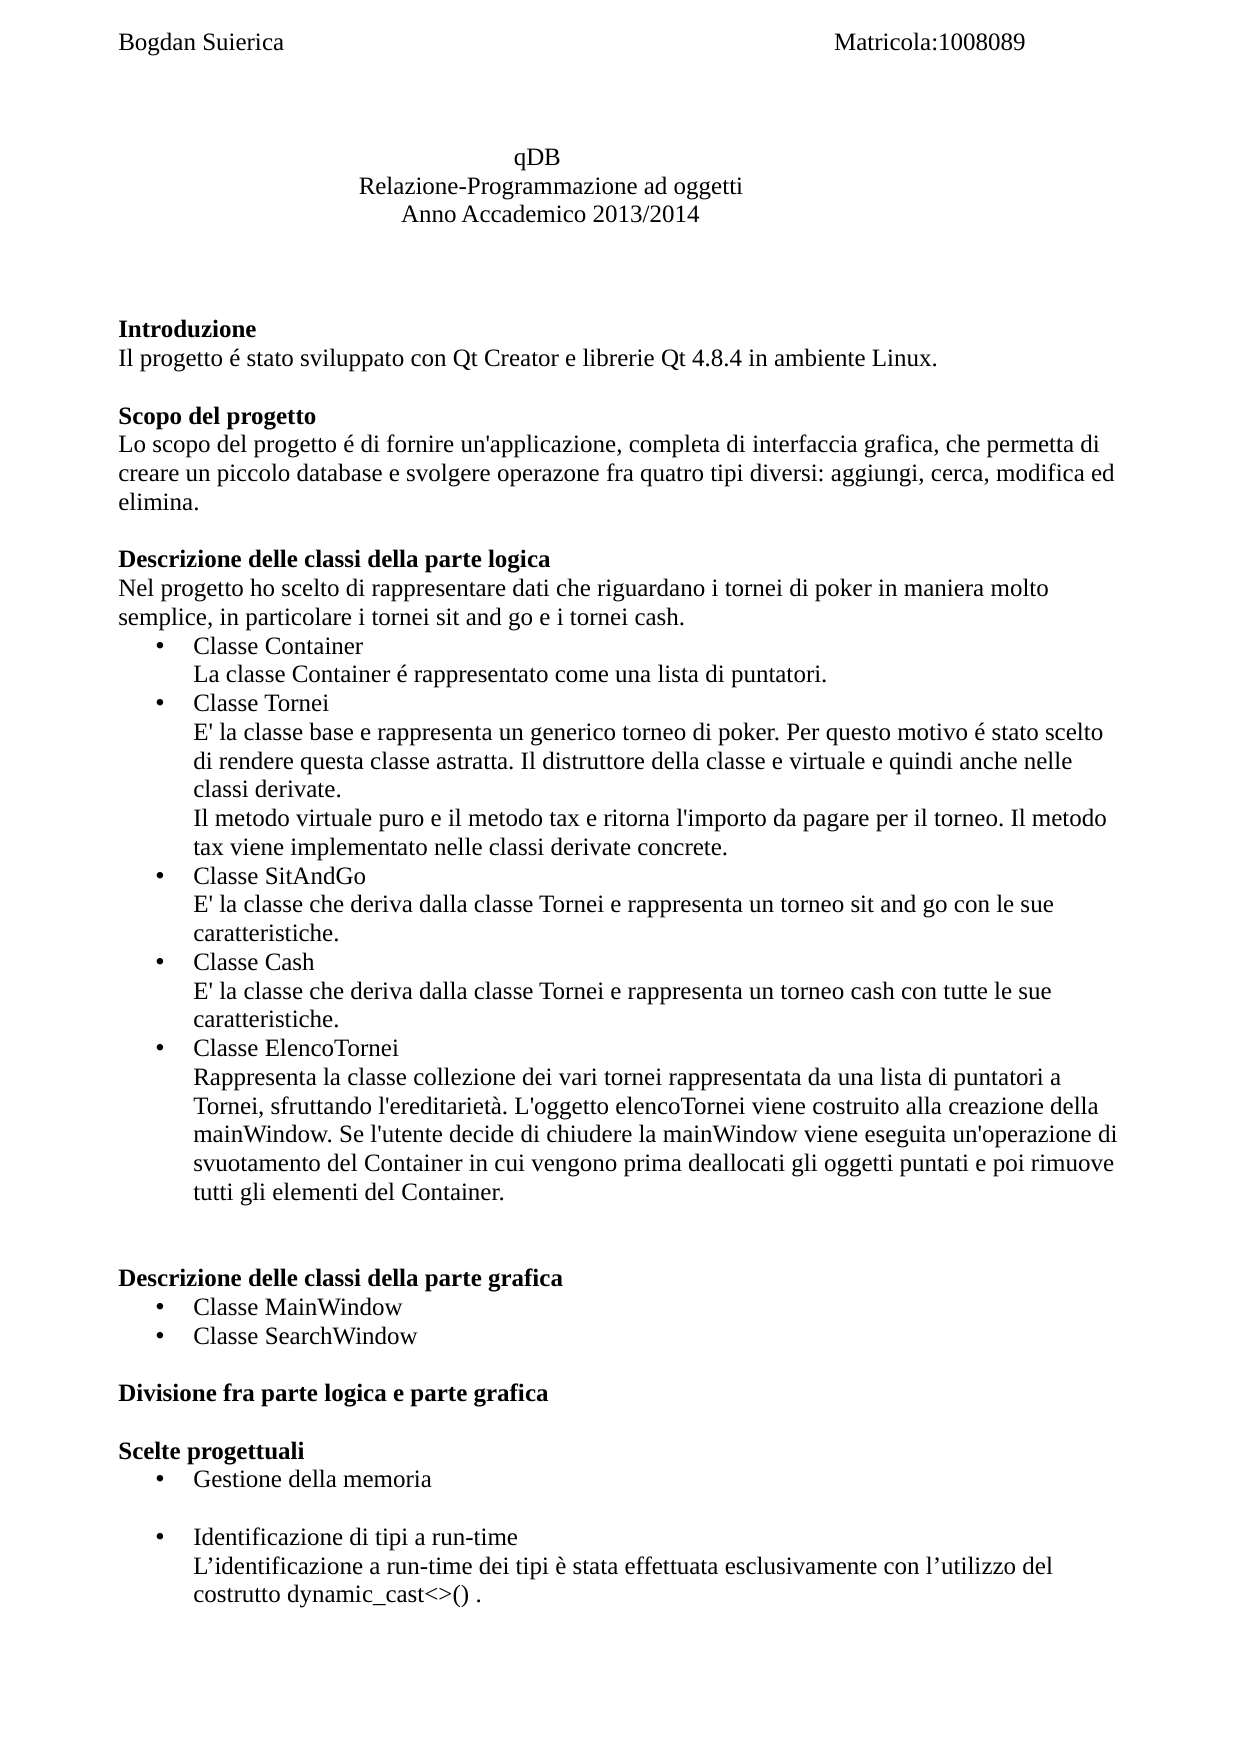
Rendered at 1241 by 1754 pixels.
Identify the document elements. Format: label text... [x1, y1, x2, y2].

text Nel progetto ho scelto di rappresentare dati che riguardano i tornei di poker in maniera molto semplice, in particolare i tornei sit and go e i tornei cash. [118, 573, 1122, 631]
list Il metodo virtuale puro e il metodo tax e ritorna l'importo da pagare per il torneo. Il metodo tax viene implementato nelle classi derivate concrete. [156, 803, 1122, 861]
text Introduzione [118, 314, 1122, 343]
list Gestione della memoria [156, 1464, 1122, 1493]
text Lo scopo del progetto é di fornire un'applicazione, completa di interfaccia grafica, che permetta di creare un piccolo database e svolgere operazone fra quatro tipi diversi: aggiungi, cerca, modifica ed elimina. [118, 429, 1122, 516]
text Scelte progettuali [118, 1436, 1122, 1464]
list Classe Container [156, 631, 1122, 659]
text Il progetto é stato sviluppato con Qt Creator e librerie Qt 4.8.4 in ambiente Linux. [118, 343, 1122, 372]
text Descrizione delle classi della parte grafica [118, 1263, 1122, 1292]
list Classe SearchWindow [156, 1321, 1122, 1349]
list La classe Container é rappresentato come una lista di puntatori. [156, 659, 1122, 688]
text Anno Accademico 2013/2014 [118, 199, 1122, 228]
list L’identificazione a run-time dei tipi è stata effettuata esclusivamente con l’utilizzo del costrutto dynamic_cast<>() . [156, 1551, 1122, 1608]
text Bogdan Suierica Matricola:1008089 [118, 27, 1122, 56]
list Classe ElencoTornei [156, 1033, 1122, 1062]
list Classe SitAndGo [156, 861, 1122, 889]
list Classe MainWindow [156, 1292, 1122, 1321]
list Identificazione di tipi a run-time [156, 1522, 1122, 1551]
text Scopo del progetto [118, 401, 1122, 429]
list Classe Tornei [156, 688, 1122, 717]
text Relazione-Programmazione ad oggetti [118, 171, 1122, 199]
list Rappresenta la classe collezione dei vari tornei rappresentata da una lista di puntatori a Tornei, sfruttando l'ereditarietà. L'oggetto elencoTornei viene costruito alla creazione della mainWindow. Se l'utente decide di chiudere la mainWindow viene eseguita un'operazione di svuotamento del Container in cui vengono prima deallocati gli oggetti puntati e poi rimuove tutti gli elementi del Container. [156, 1062, 1122, 1206]
text Descrizione delle classi della parte logica [118, 544, 1122, 573]
text qDB [118, 142, 1122, 171]
list E' la classe base e rappresenta un generico torneo di poker. Per questo motivo é stato scelto di rendere questa classe astratta. Il distruttore della classe e virtuale e quindi anche nelle classi derivate. [156, 717, 1122, 803]
list Classe Cash [156, 947, 1122, 976]
list E' la classe che deriva dalla classe Tornei e rappresenta un torneo sit and go con le sue caratteristiche. [156, 889, 1122, 947]
list E' la classe che deriva dalla classe Tornei e rappresenta un torneo cash con tutte le sue caratteristiche. [156, 976, 1122, 1033]
text Divisione fra parte logica e parte grafica [118, 1378, 1122, 1407]
